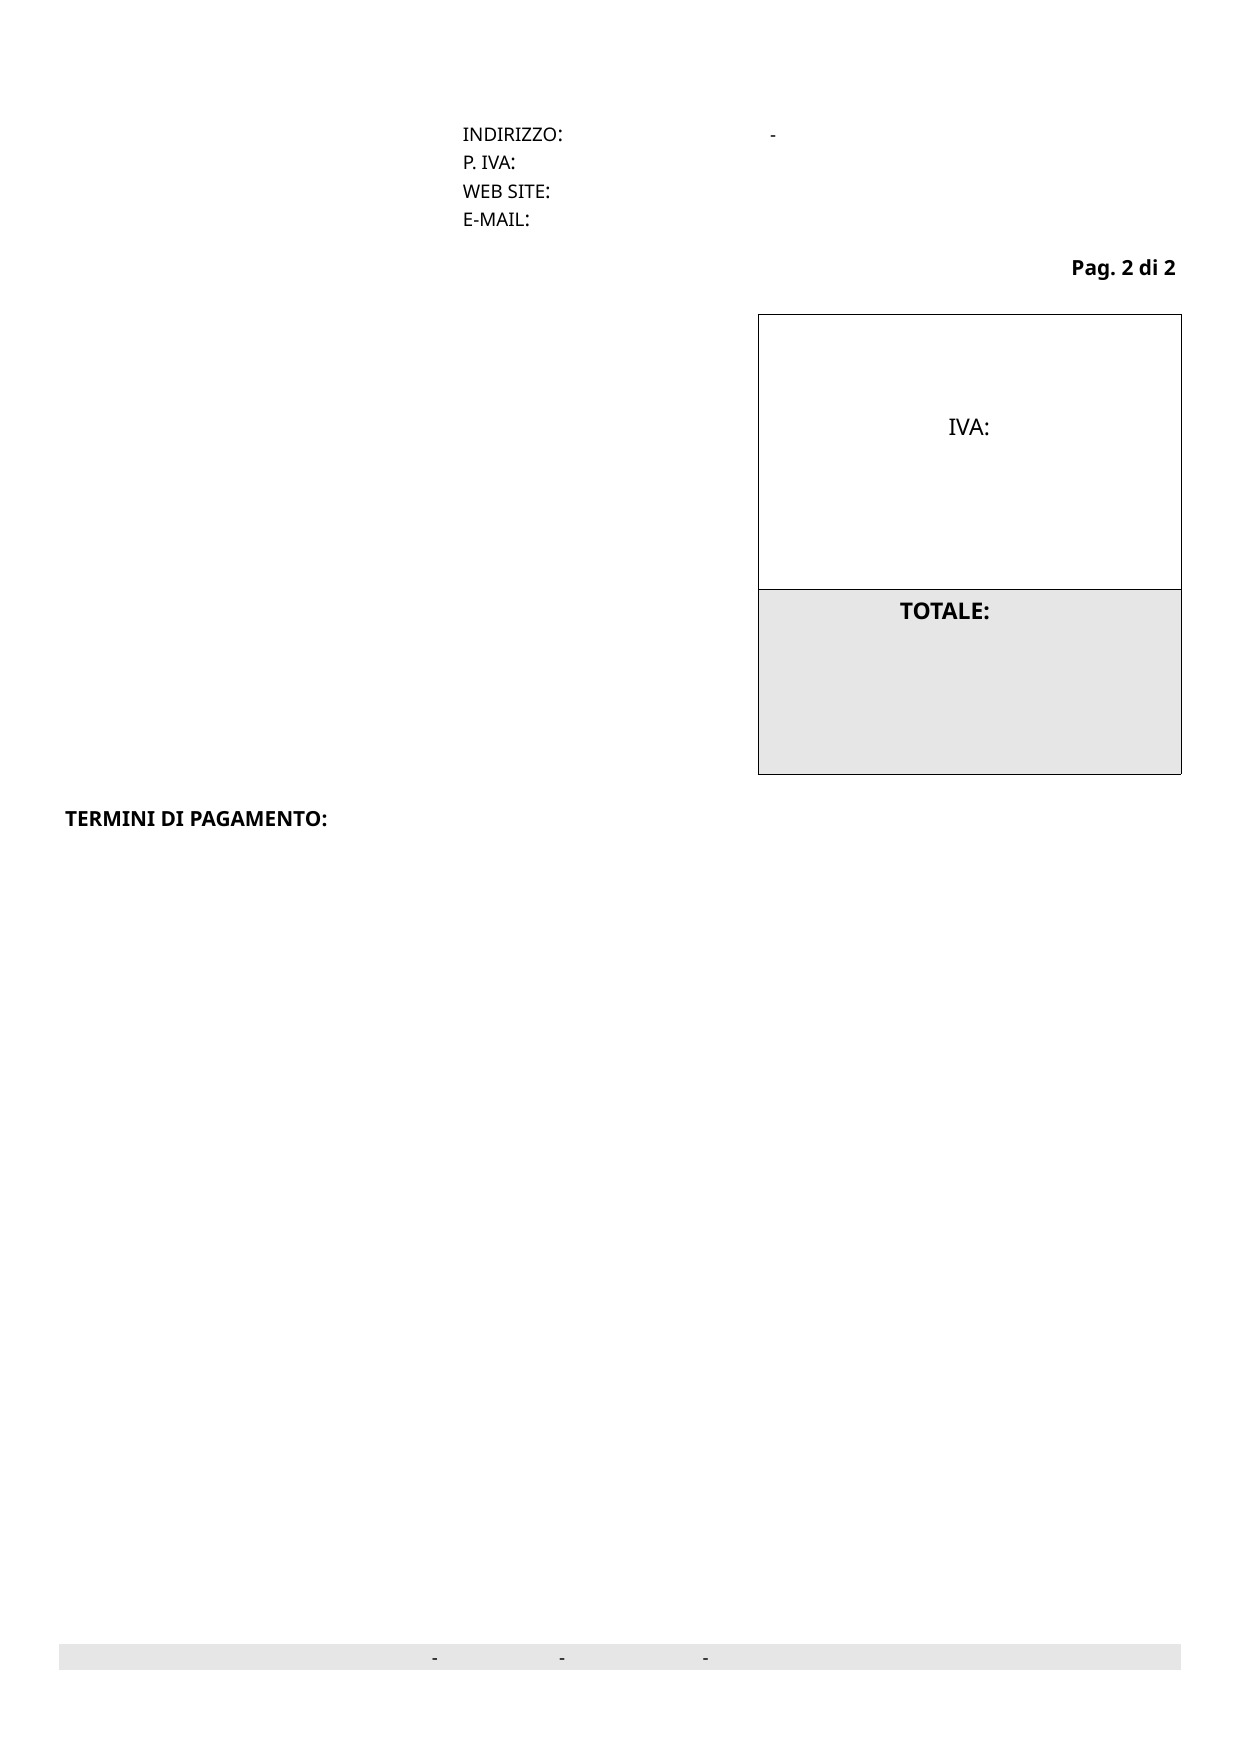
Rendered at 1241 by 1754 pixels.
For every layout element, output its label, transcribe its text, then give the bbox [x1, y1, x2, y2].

table_cell TOTALE: [759, 590, 995, 774]
table_header TERMINI DI PAGAMENTO: <(o.payment_term and o.payment_term.name) or ''> [59, 798, 757, 883]
table_cell IVA: [759, 405, 995, 589]
table_header [758, 798, 1181, 924]
table_header [759, 315, 995, 405]
table_cell [59, 883, 757, 924]
table_header <formatLang(o.amount_untaxed, digits=get_digits(dp='Account'))> [995, 315, 1181, 405]
table_cell <formatLang(o.amount_tax, digits=get_digits(dp='Account')) > [995, 405, 1181, 589]
table_cell <formatLang(o.amount_total, digits=get_digits(dp='Account')) > [995, 590, 1181, 774]
